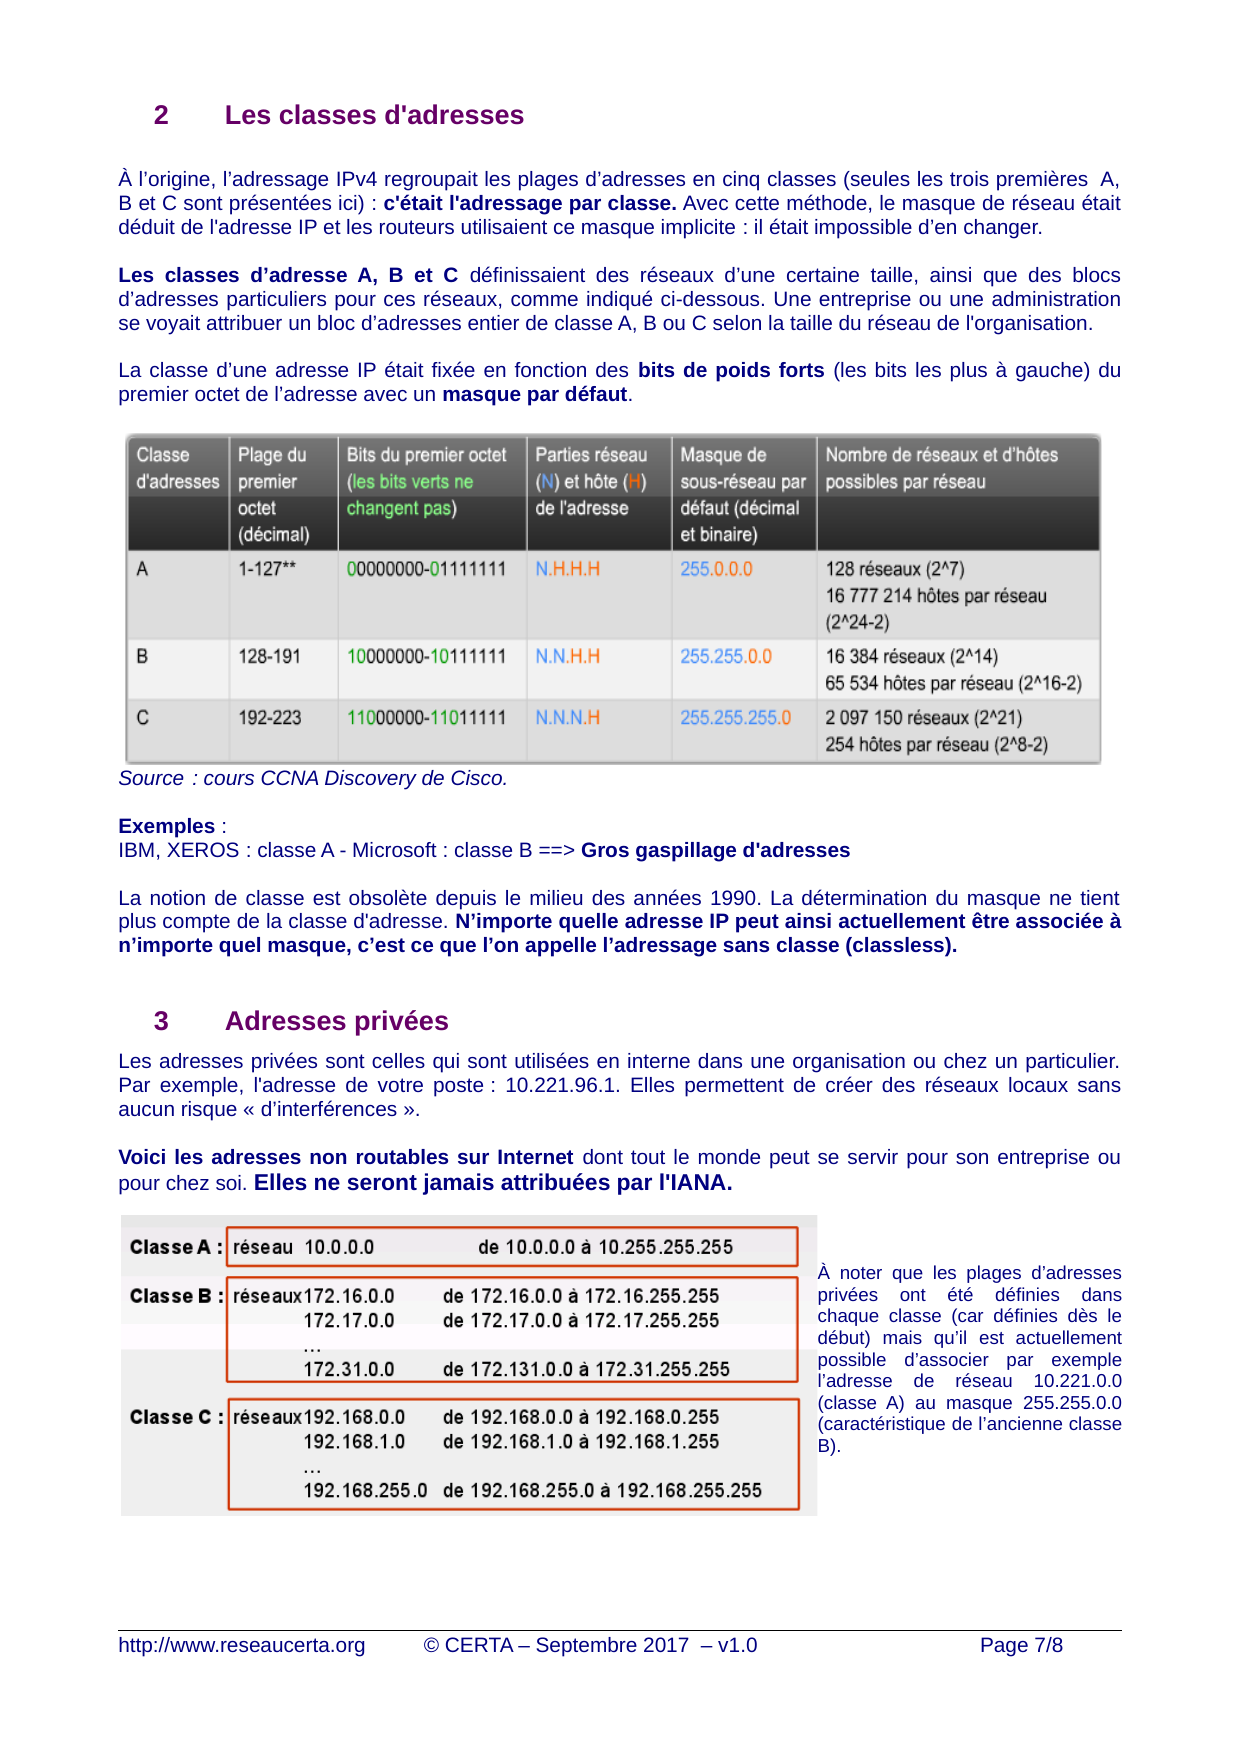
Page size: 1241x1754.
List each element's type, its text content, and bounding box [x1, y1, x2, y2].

text La classe d’une adresse IP était fixée en fonction des bits de poids forts (les bits les plus à gauche) du premier octet de l’adresse avec un masque par défaut. [118, 358, 1122, 406]
subtitle Les classes d'adresses [153, 99, 1122, 130]
text Exemples : [118, 813, 1122, 837]
text IBM, XEROS : classe A - Microsoft : classe B ==> Gros gaspillage d'adresses [118, 837, 1122, 861]
text Source : cours CCNA Discovery de Cisco. [118, 766, 1122, 789]
text Les adresses privées sont celles qui sont utilisées en interne dans une organisation ou chez un particulier. Par exemple, l'adresse de votre poste : 10.221.96.1. Elles permettent de créer des réseaux locaux sans aucun risque « d’interférences ». [118, 1049, 1122, 1121]
text À l’origine, l’adressage IPv4 regroupait les plages d’adresses en cinq classes (seules les trois premières A, B et C sont présentées ici) : c'était l'adressage par classe. Avec cette méthode, le masque de réseau était déduit de l'adresse IP et les routeurs utilisaient ce masque implicite : il était impossible d’en changer. [118, 167, 1122, 238]
text La notion de classe est obsolète depuis le milieu des années 1990. La détermination du masque ne tient plus compte de la classe d'adresse. N’importe quelle adresse IP peut ainsi actuellement être associée à n’importe quel masque, c’est ce que l’on appelle l’adressage sans classe (classless). [118, 885, 1122, 957]
text À noter que les plages d’adresses privées ont été définies dans chaque classe (car définies dès le début) mais qu’il est actuellement possible d’associer par exemple l’adresse de réseau 10.221.0.0 (classe A) au masque 255.255.0.0 (caractéristique de l’ancienne classe B). [818, 1262, 1122, 1456]
subtitle Adresses privées [153, 1005, 1122, 1036]
text Voici les adresses non routables sur Internet dont tout le monde peut se servir pour son entreprise ou pour chez soi. Elles ne seront jamais attribuées par l'IANA. [118, 1145, 1122, 1195]
text Les classes d’adresse A, B et C définissaient des réseaux d’une certaine taille, ainsi que des blocs d’adresses particuliers pour ces réseaux, comme indiqué ci-dessous. Une entreprise ou une administration se voyait attribuer un bloc d’adresses entier de classe A, B ou C selon la taille du réseau de l'organisation. [118, 262, 1122, 334]
